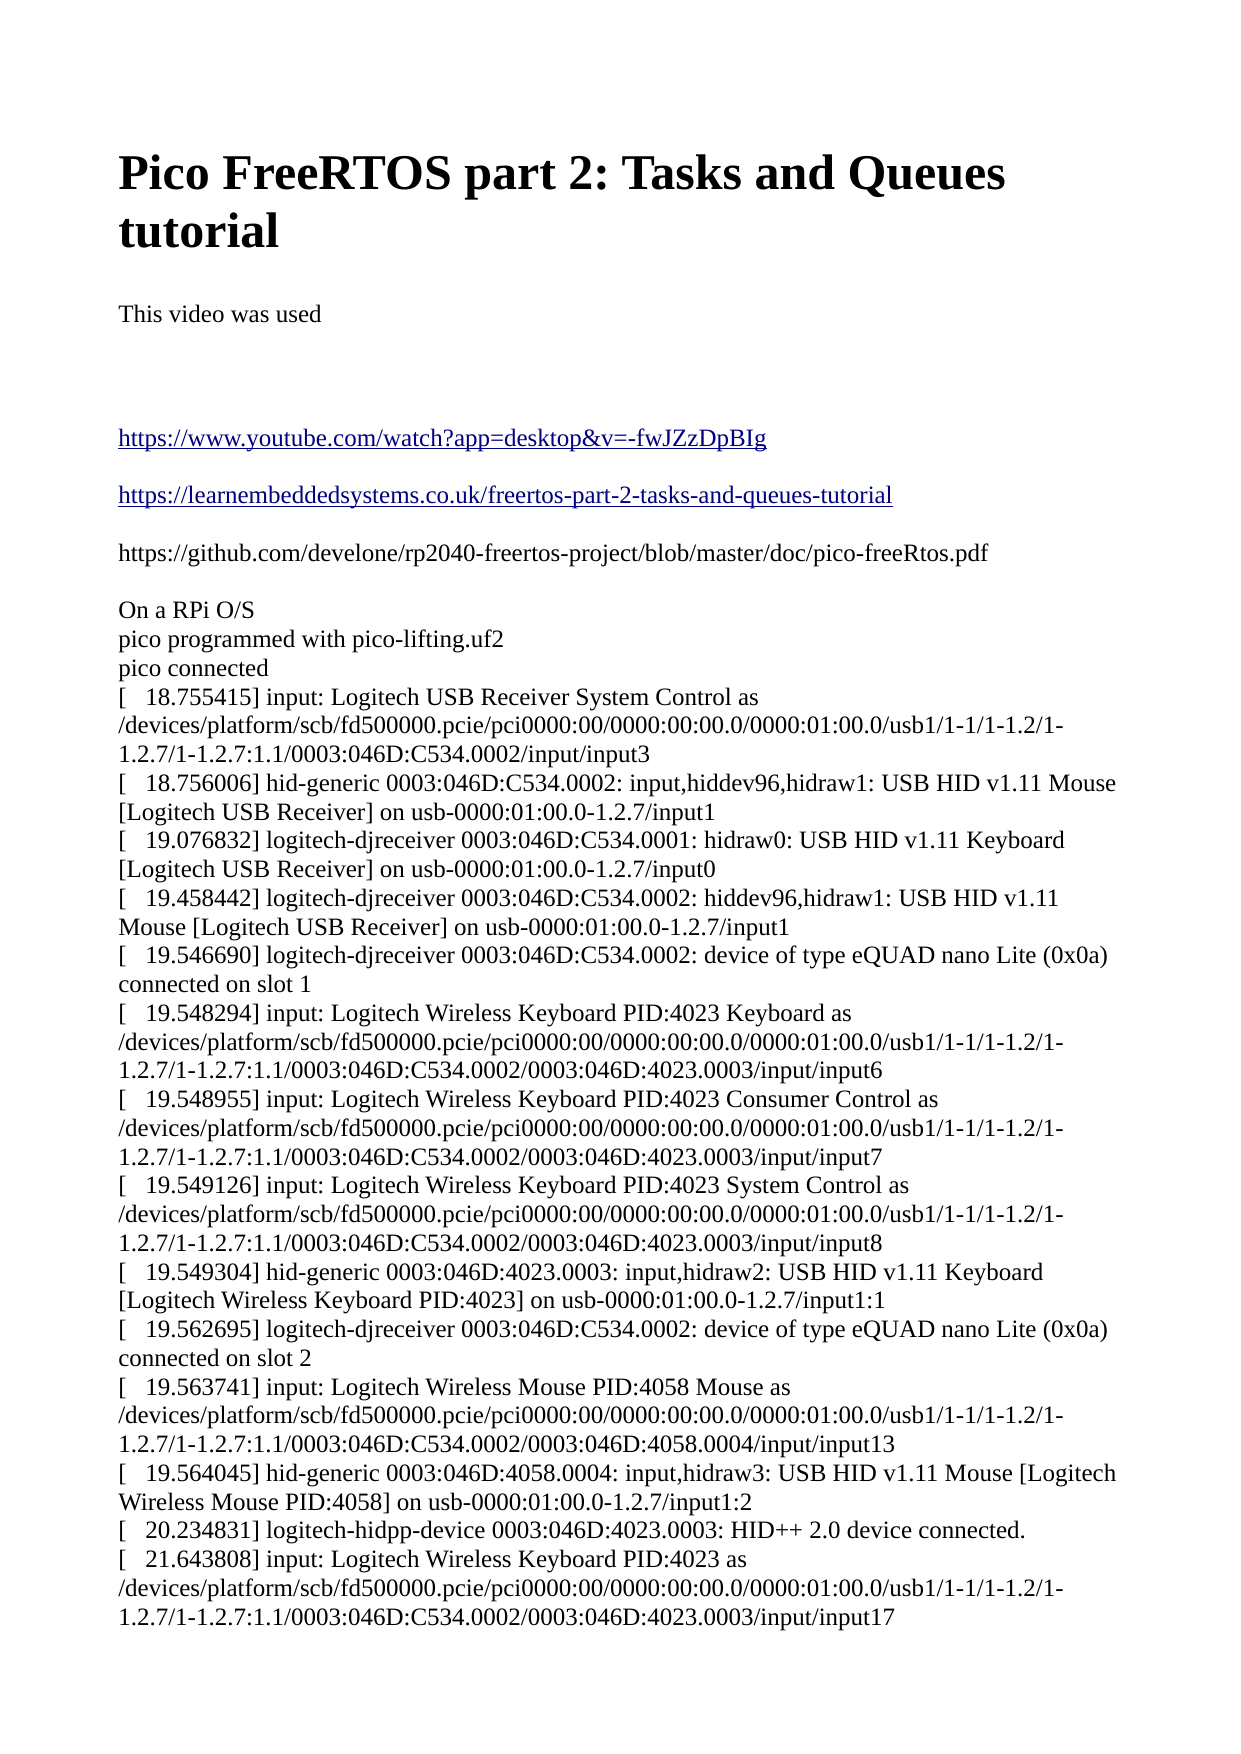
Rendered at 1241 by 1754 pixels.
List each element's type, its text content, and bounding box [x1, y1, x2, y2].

text [ 19.548955] input: Logitech Wireless Keyboard PID:4023 Consumer Control as /devices/platform/scb/fd500000.pcie/pci0000:00/0000:00:00.0/0000:01:00.0/usb1/1-1/1-1.2/1-1.2.7/1-1.2.7:1.1/0003:046D:C534.0002/0003:046D:4023.0003/input/input7 [118, 1084, 1122, 1171]
text https://learnembeddedsystems.co.uk/freertos-part-2-tasks-and-queues-tutorial [118, 481, 1122, 509]
text [ 20.234831] logitech-hidpp-device 0003:046D:4023.0003: HID++ 2.0 device connected. [118, 1516, 1122, 1544]
text [ 18.756006] hid-generic 0003:046D:C534.0002: input,hiddev96,hidraw1: USB HID v1.11 Mouse [Logitech USB Receiver] on usb-0000:01:00.0-1.2.7/input1 [118, 768, 1122, 826]
text [ 19.546690] logitech-djreceiver 0003:046D:C534.0002: device of type eQUAD nano Lite (0x0a) connected on slot 1 [118, 941, 1122, 998]
text [ 19.563741] input: Logitech Wireless Mouse PID:4058 Mouse as /devices/platform/scb/fd500000.pcie/pci0000:00/0000:00:00.0/0000:01:00.0/usb1/1-1/1-1.2/1-1.2.7/1-1.2.7:1.1/0003:046D:C534.0002/0003:046D:4058.0004/input/input13 [118, 1372, 1122, 1458]
text [ 19.076832] logitech-djreceiver 0003:046D:C534.0001: hidraw0: USB HID v1.11 Keyboard [Logitech USB Receiver] on usb-0000:01:00.0-1.2.7/input0 [118, 826, 1122, 883]
text [ 19.549126] input: Logitech Wireless Keyboard PID:4023 System Control as /devices/platform/scb/fd500000.pcie/pci0000:00/0000:00:00.0/0000:01:00.0/usb1/1-1/1-1.2/1-1.2.7/1-1.2.7:1.1/0003:046D:C534.0002/0003:046D:4023.0003/input/input8 [118, 1171, 1122, 1257]
text pico connected [118, 653, 1122, 682]
text [ 19.548294] input: Logitech Wireless Keyboard PID:4023 Keyboard as /devices/platform/scb/fd500000.pcie/pci0000:00/0000:00:00.0/0000:01:00.0/usb1/1-1/1-1.2/1-1.2.7/1-1.2.7:1.1/0003:046D:C534.0002/0003:046D:4023.0003/input/input6 [118, 998, 1122, 1084]
text [ 21.643808] input: Logitech Wireless Keyboard PID:4023 as /devices/platform/scb/fd500000.pcie/pci0000:00/0000:00:00.0/0000:01:00.0/usb1/1-1/1-1.2/1-1.2.7/1-1.2.7:1.1/0003:046D:C534.0002/0003:046D:4023.0003/input/input17 [118, 1544, 1122, 1631]
text [ 19.564045] hid-generic 0003:046D:4058.0004: input,hidraw3: USB HID v1.11 Mouse [Logitech Wireless Mouse PID:4058] on usb-0000:01:00.0-1.2.7/input1:2 [118, 1458, 1122, 1516]
text [ 18.755415] input: Logitech USB Receiver System Control as /devices/platform/scb/fd500000.pcie/pci0000:00/0000:00:00.0/0000:01:00.0/usb1/1-1/1-1.2/1-1.2.7/1-1.2.7:1.1/0003:046D:C534.0002/input/input3 [118, 682, 1122, 768]
text https://www.youtube.com/watch?app=desktop&v=-fwJZzDpBIg [118, 423, 1122, 452]
text https://github.com/develone/rp2040-freertos-project/blob/master/doc/pico-freeRtos.pdf [118, 538, 1122, 567]
text [ 19.562695] logitech-djreceiver 0003:046D:C534.0002: device of type eQUAD nano Lite (0x0a) connected on slot 2 [118, 1314, 1122, 1372]
text On a RPi O/S [118, 596, 1122, 624]
text This video was used [118, 299, 1122, 328]
text [ 19.458442] logitech-djreceiver 0003:046D:C534.0002: hiddev96,hidraw1: USB HID v1.11 Mouse [Logitech USB Receiver] on usb-0000:01:00.0-1.2.7/input1 [118, 883, 1122, 941]
subtitle Pico FreeRTOS part 2: Tasks and Queues tutorial [118, 143, 1122, 258]
text pico programmed with pico-lifting.uf2 [118, 624, 1122, 653]
text [ 19.549304] hid-generic 0003:046D:4023.0003: input,hidraw2: USB HID v1.11 Keyboard [Logitech Wireless Keyboard PID:4023] on usb-0000:01:00.0-1.2.7/input1:1 [118, 1257, 1122, 1314]
